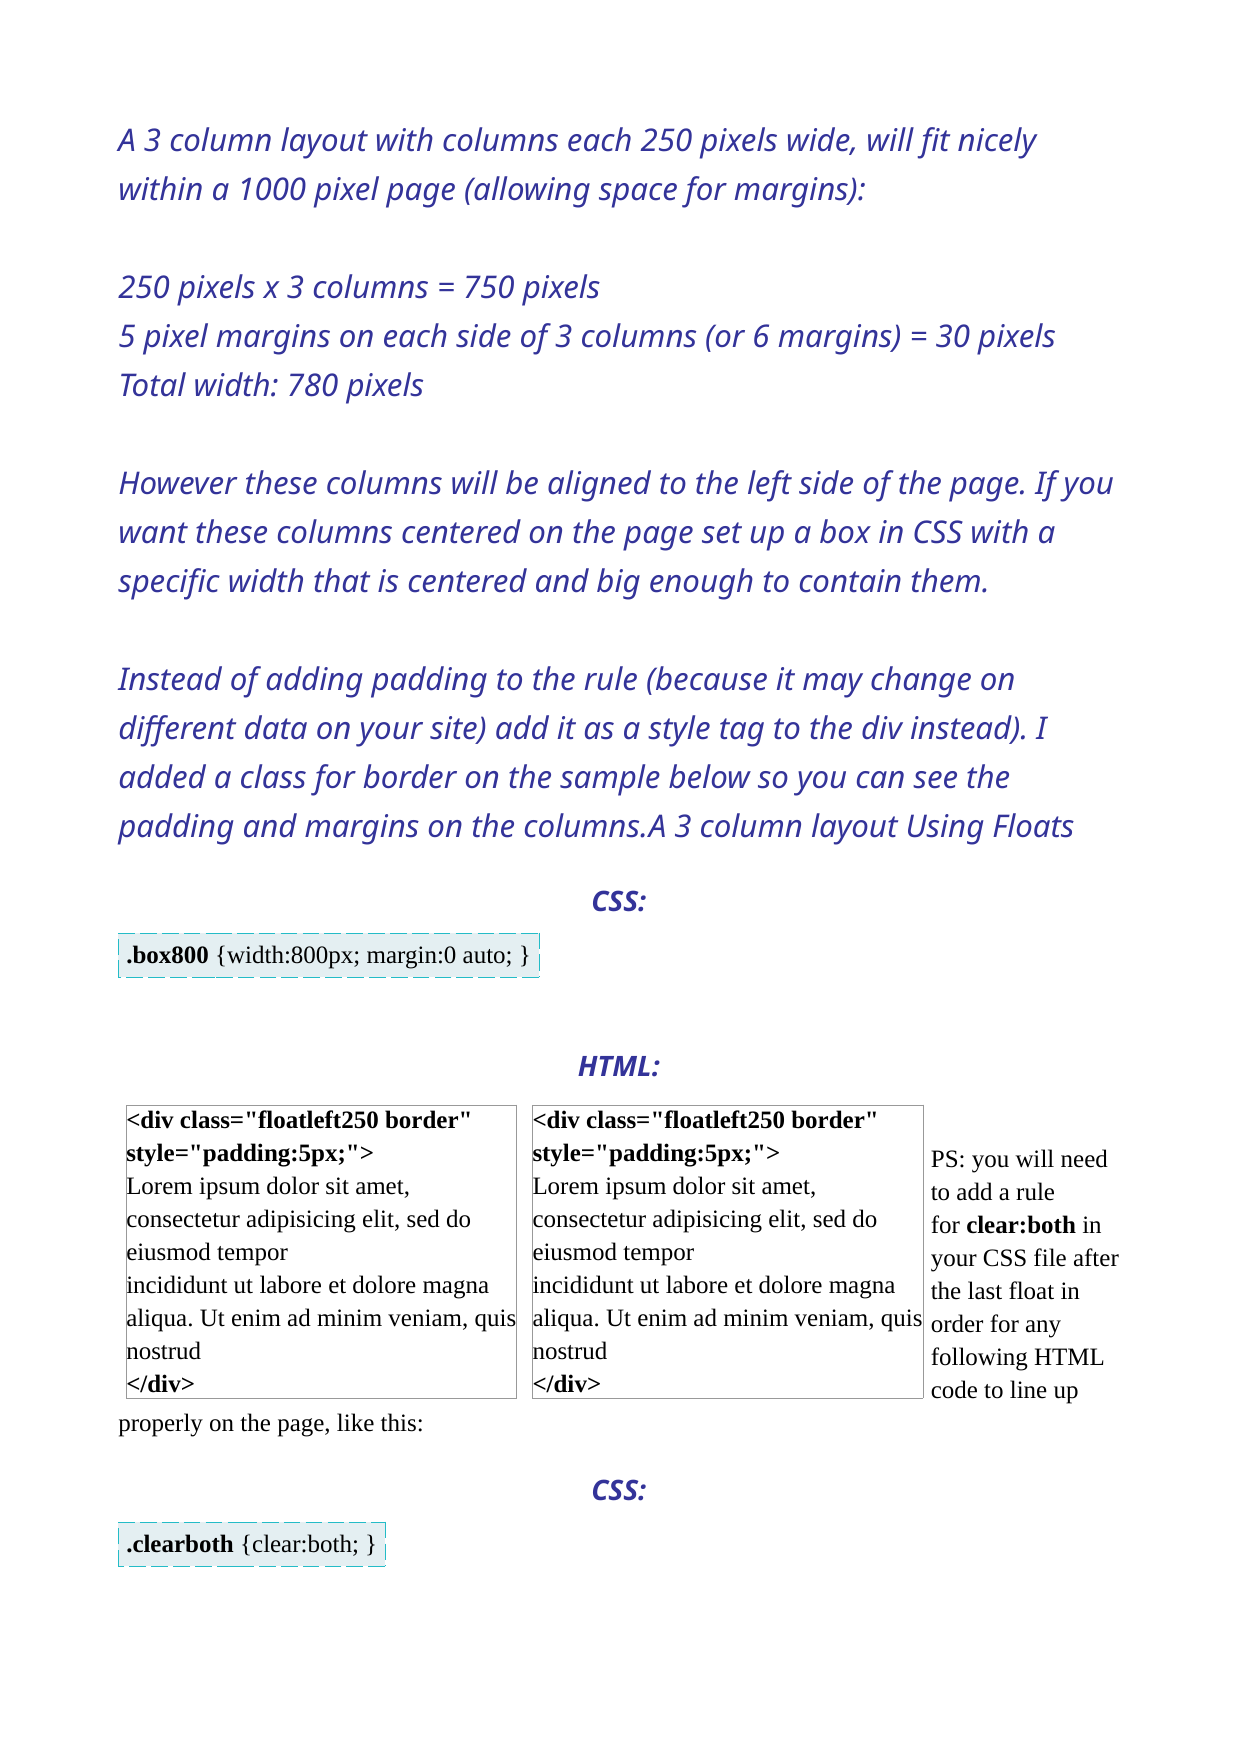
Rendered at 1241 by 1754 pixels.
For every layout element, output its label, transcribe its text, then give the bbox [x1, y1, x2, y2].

text <div class="floatleft250 border" style="padding:5px;"> Lorem ipsum dolor sit amet, consectetur adipisicing elit, sed do eiusmod tempor incididunt ut labore et dolore magna aliqua. Ut enim ad minim veniam, quis nostrud </div> [533, 1106, 923, 1398]
text PS: you will need to add a rule for clear:both in your CSS file after the last float in order for any following HTML code to line up properly on the page, like this: [118, 1144, 1122, 1437]
text A 3 column layout with columns each 250 pixels wide, will fit nicely within a 1000 pixel page (allowing space for margins): 250 pixels x 3 columns = 750 pixels 5 pixel margins on each side of 3 columns (or 6 margins) = 30 pixels Total width: 780 pixels However these columns will be aligned to the left side of the page. If you want these columns centered on the page set up a box in CSS with a specific width that is centered and big enough to contain them. Instead of adding padding to the rule (because it may change on different data on your site) add it as a style tag to the div instead). I added a class for border on the sample below so you can see the padding and margins on the columns.A 3 column layout Using Floats [118, 118, 1122, 846]
subtitle HTML: [118, 1046, 1122, 1084]
text .box800 {width:800px; margin:0 auto; } [118, 932, 1122, 977]
subtitle CSS: [118, 882, 1122, 920]
text .clearboth {clear:both; } [118, 1522, 1122, 1566]
text <div class="floatleft250 border" style="padding:5px;"> Lorem ipsum dolor sit amet, consectetur adipisicing elit, sed do eiusmod tempor incididunt ut labore et dolore magna aliqua. Ut enim ad minim veniam, quis nostrud </div> [127, 1106, 516, 1398]
subtitle CSS: [118, 1471, 1122, 1509]
